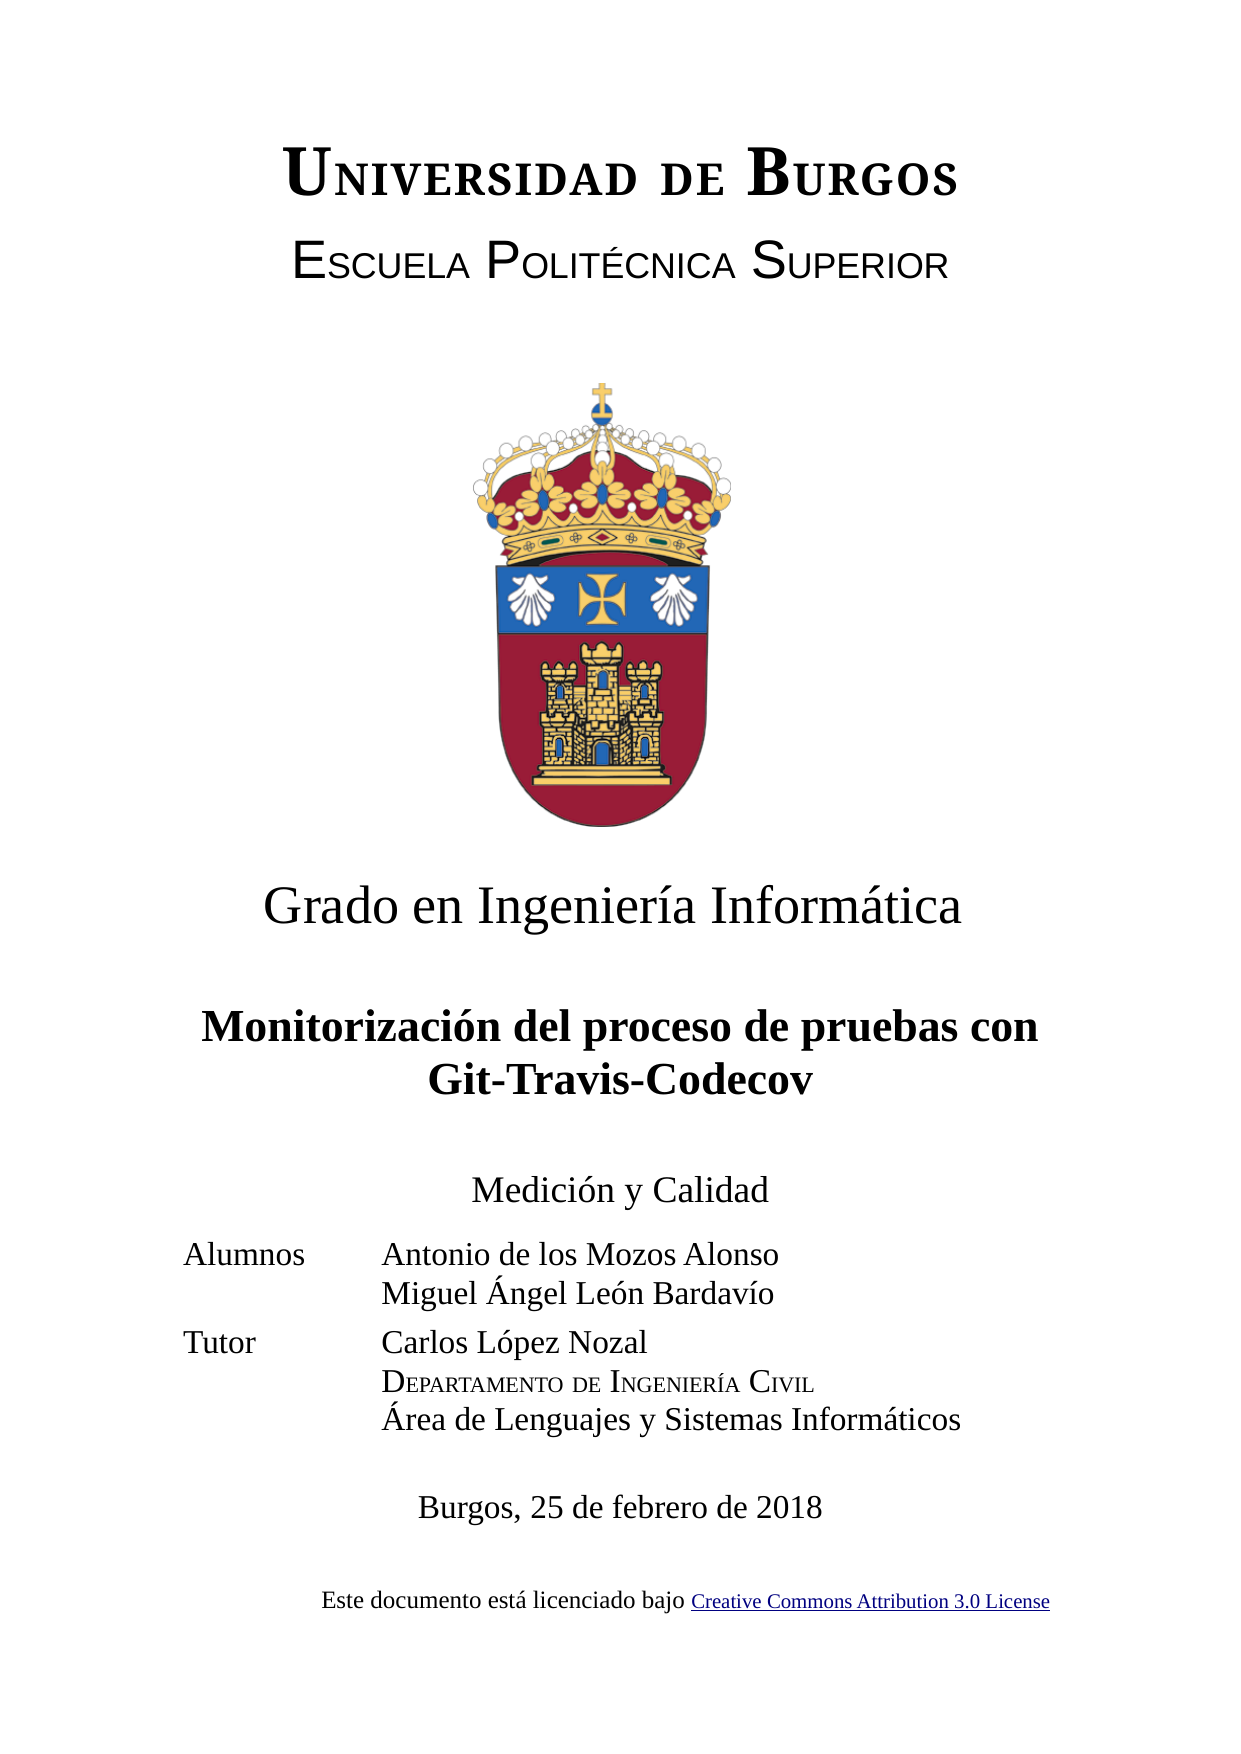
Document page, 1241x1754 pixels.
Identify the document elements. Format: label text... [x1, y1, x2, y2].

table_cell Antonio de los Mozos Alonso Miguel Ángel León Bardavío [376, 1229, 1063, 1317]
table_cell Grado en Ingeniería Informática Monitorización del proceso de pruebas con Git-Travis-Codecov Medición y Calidad [177, 349, 1063, 1229]
text Este documento está licenciado bajo Creative Commons Attribution 3.0 License [177, 1560, 1063, 1614]
table_cell Tutor [177, 1317, 376, 1443]
picture [387, 383, 817, 827]
table_cell Burgos, 25 de febrero de 2018 [177, 1444, 1063, 1532]
table_cell Alumnos [177, 1229, 376, 1317]
table_cell Carlos López Nozal Departamento de Ingeniería Civil Área de Lenguajes y Sistemas Informáticos [376, 1317, 1063, 1443]
table_header Universidad de Burgos Escuela Politécnica Superior [177, 118, 1063, 349]
